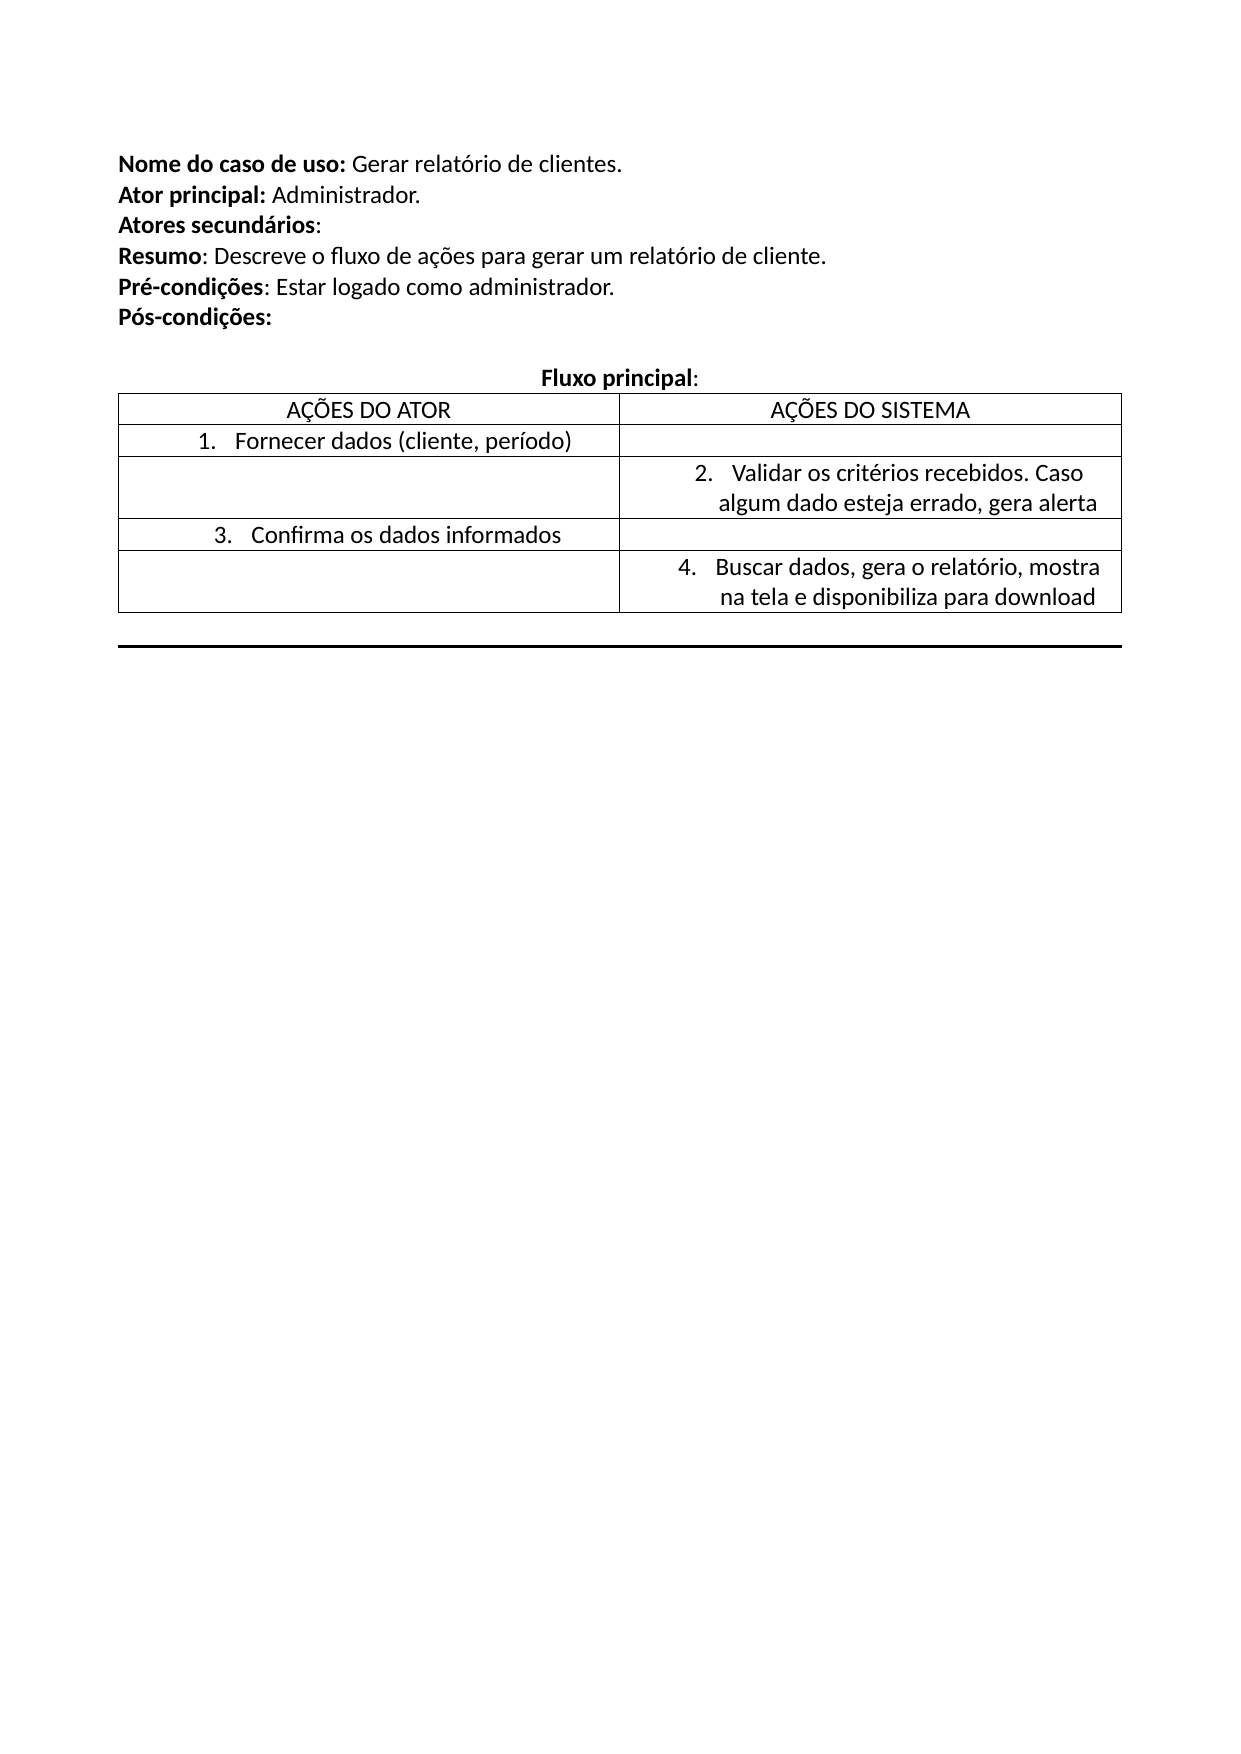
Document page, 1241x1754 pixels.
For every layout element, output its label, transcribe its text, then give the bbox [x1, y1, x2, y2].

table_cell Buscar dados, gera o relatório, mostra na tela e disponibiliza para download [620, 551, 1121, 612]
table_cell [119, 457, 619, 518]
table_cell [119, 551, 619, 612]
table_header AÇÕES DO ATOR [119, 394, 619, 424]
text Nome do caso de uso: Gerar relatório de clientes. [118, 149, 1122, 179]
text Pré-condições: Estar logado como administrador. [118, 271, 1122, 301]
table_header AÇÕES DO SISTEMA [620, 394, 1121, 424]
table_cell [620, 519, 1121, 549]
text Fluxo principal: [118, 362, 1122, 393]
text Ator principal: Administrador. [118, 179, 1122, 210]
text Atores secundários: [118, 210, 1122, 240]
text Pós-condições: [118, 301, 1122, 332]
table_cell [620, 425, 1121, 456]
table_cell Validar os critérios recebidos. Caso algum dado esteja errado, gera alerta [620, 457, 1121, 518]
text Resumo: Descreve o fluxo de ações para gerar um relatório de cliente. [118, 240, 1122, 271]
table_cell Confirma os dados informados [119, 519, 619, 549]
table_cell Fornecer dados (cliente, período) [119, 425, 619, 456]
